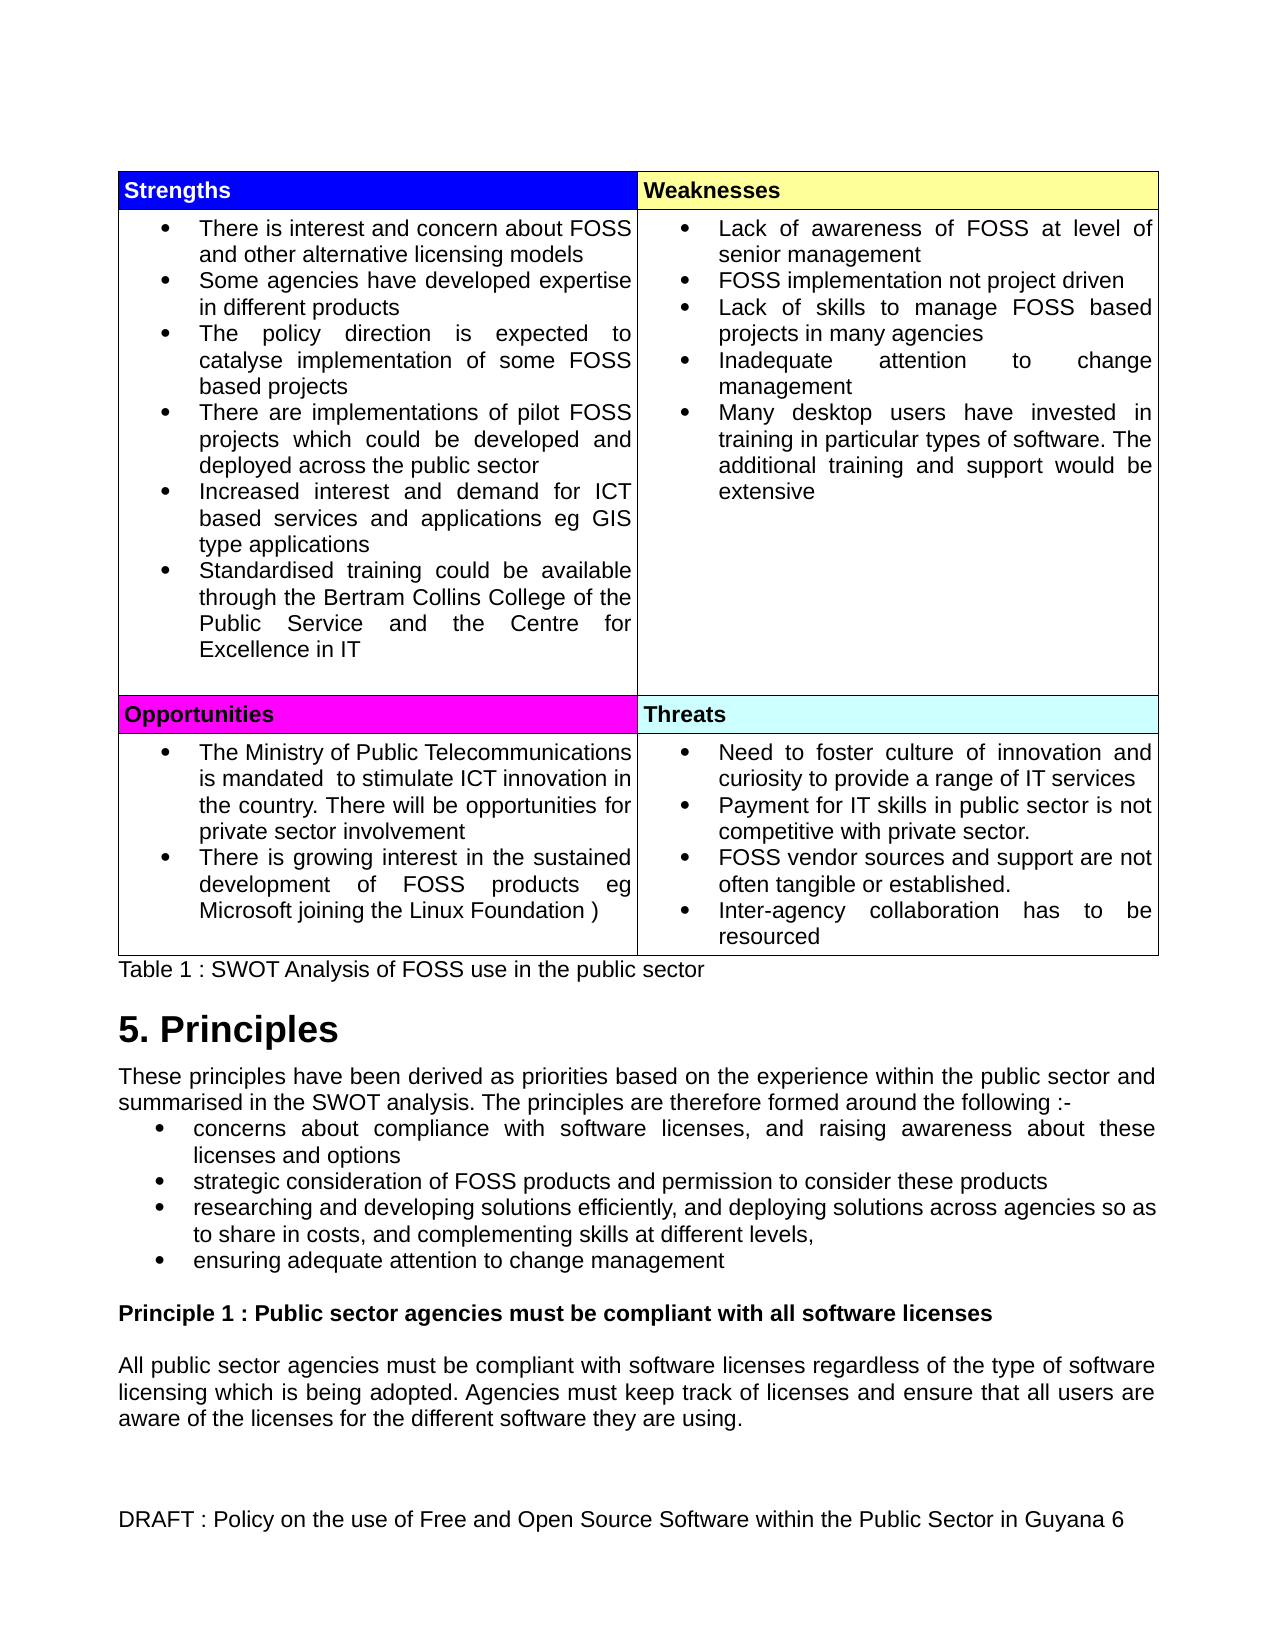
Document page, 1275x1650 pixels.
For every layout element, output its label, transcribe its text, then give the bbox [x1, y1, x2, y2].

text Principle 1 : Public sector agencies must be compliant with all software licenses [118, 1300, 1157, 1326]
table_cell Lack of awareness of FOSS at level of senior management FOSS implementation not project driven Lack of skills to manage FOSS based projects in many agencies Inadequate attention to change management Many desktop users have invested in training in particular types of software. The additional training and support would be extensive [638, 210, 1158, 695]
list concerns about compliance with software licenses, and raising awareness about these licenses and options [156, 1115, 1157, 1168]
list strategic consideration of FOSS products and permission to consider these products [156, 1168, 1157, 1194]
table_header Weaknesses [638, 172, 1158, 209]
table_cell There is interest and concern about FOSS and other alternative licensing models Some agencies have developed expertise in different products The policy direction is expected to catalyse implementation of some FOSS based projects There are implementations of pilot FOSS projects which could be developed and deployed across the public sector Increased interest and demand for ICT based services and applications eg GIS type applications Standardised training could be available through the Bertram Collins College of the Public Service and the Centre for Excellence in IT [119, 210, 637, 695]
text These principles have been derived as priorities based on the experience within the public sector and summarised in the SWOT analysis. The principles are therefore formed around the following :- [118, 1063, 1157, 1115]
list researching and developing solutions efficiently, and deploying solutions across agencies so as to share in costs, and complementing skills at different levels, [156, 1194, 1157, 1247]
table_header Strengths [119, 172, 637, 209]
table_cell Threats [638, 696, 1158, 733]
text All public sector agencies must be compliant with software licenses regardless of the type of software licensing which is being adopted. Agencies must keep track of licenses and ensure that all users are aware of the licenses for the different software they are using. [118, 1352, 1157, 1432]
table_cell Opportunities [119, 696, 637, 733]
table_cell Need to foster culture of innovation and curiosity to provide a range of IT services Payment for IT skills in public sector is not competitive with private sector. FOSS vendor sources and support are not often tangible or established. Inter-agency collaboration has to be resourced [638, 734, 1158, 955]
table_cell The Ministry of Public Telecommunications is mandated to stimulate ICT innovation in the country. There will be opportunities for private sector involvement There is growing interest in the sustained development of FOSS products eg Microsoft joining the Linux Foundation ) [119, 734, 637, 955]
subtitle 5. Principles [118, 1007, 1157, 1050]
text Table 1 : SWOT Analysis of FOSS use in the public sector [118, 956, 1157, 982]
list ensuring adequate attention to change management [156, 1247, 1157, 1273]
